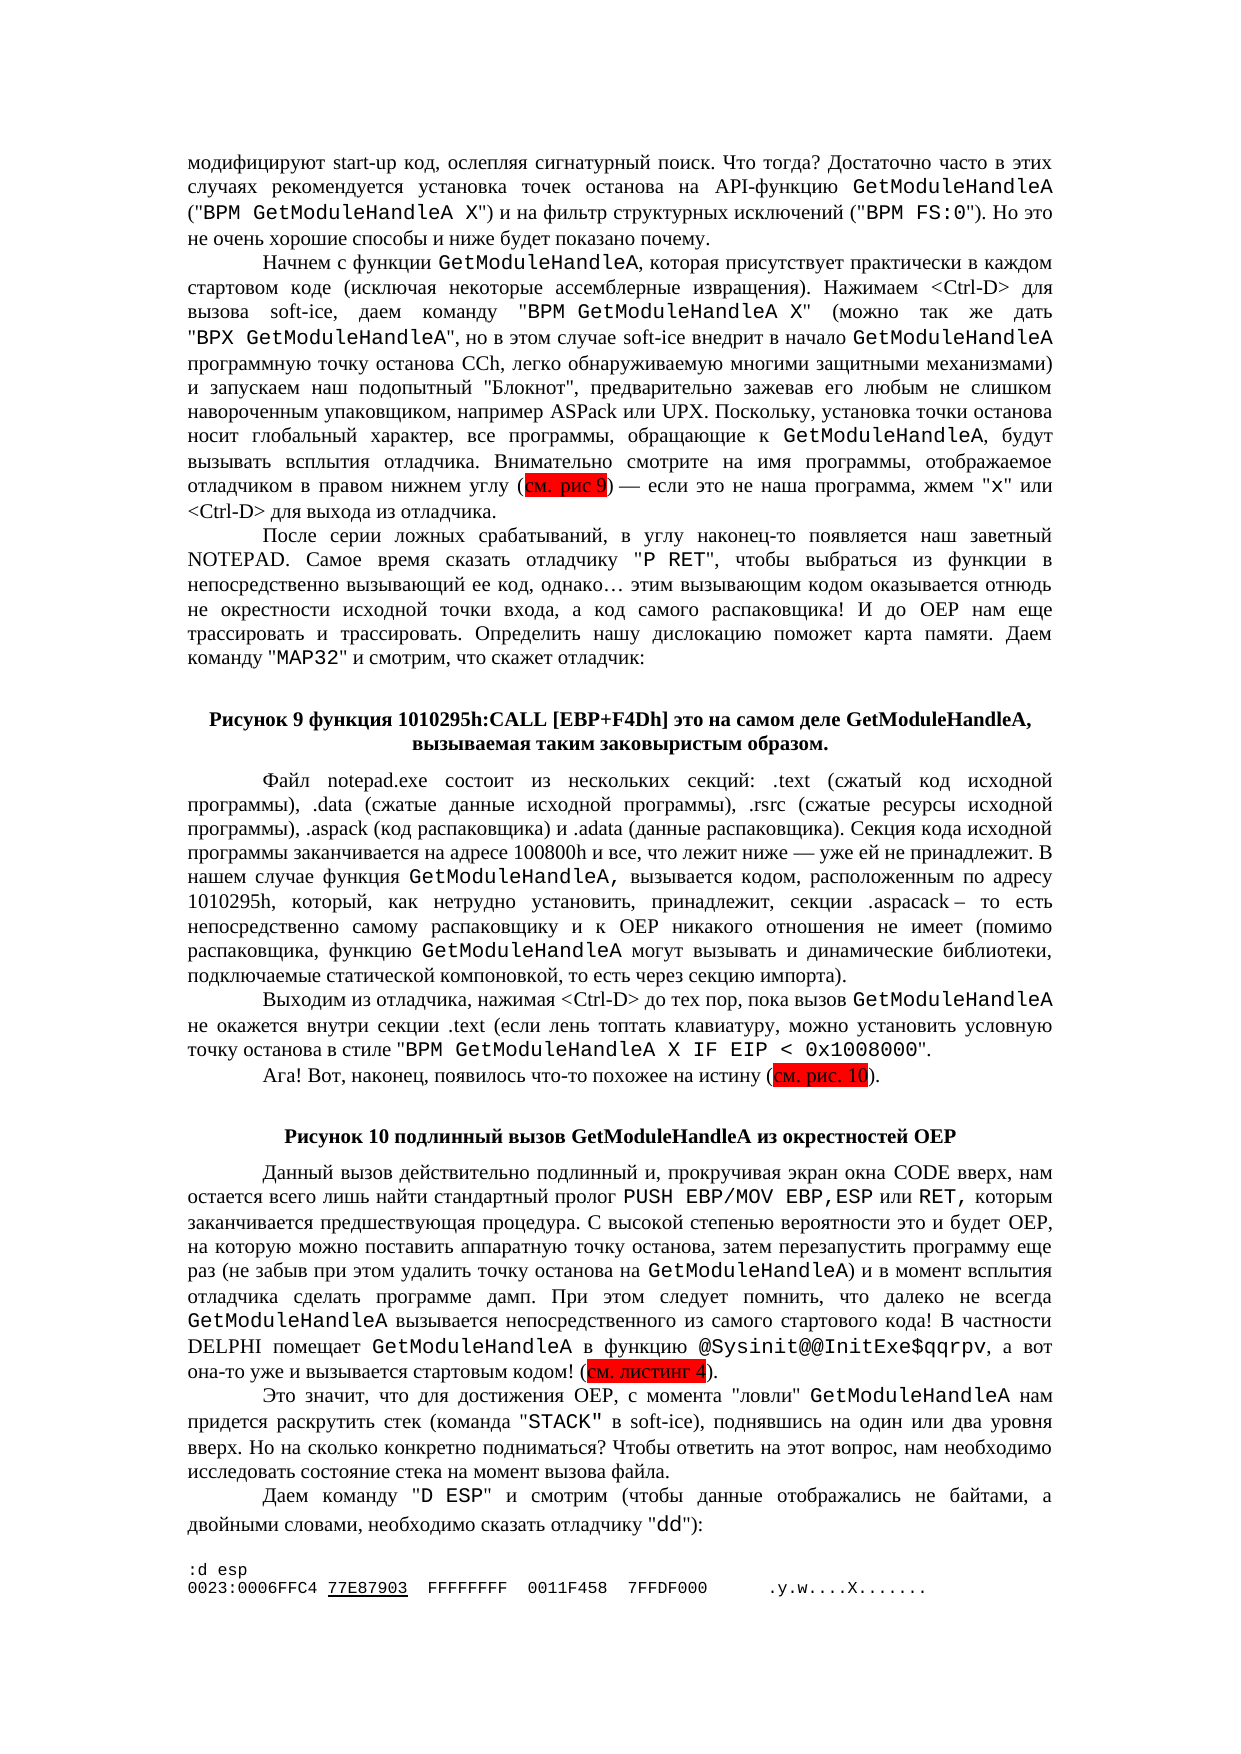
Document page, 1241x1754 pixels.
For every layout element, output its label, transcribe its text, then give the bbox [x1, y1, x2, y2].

text Выходим из отладчика, нажимая <Ctrl-D> до тех пор, пока вызов GetModuleHandleA не окажется внутри секции .text (если лень топтать клавиатуру, можно установить условную точку останова в стиле "BPM GetModuleHandleA X IF EIP < 0x1008000". [187, 987, 1053, 1063]
text Рисунок 9 функция 1010295h:CALL [EBP+F4Dh] это на самом деле GetModuleHandleA, вызываемая таким заковыристым образом. [187, 707, 1053, 755]
text После серии ложных срабатываний, в углу наконец-то появляется наш заветный NOTEPAD. Самое время сказать отладчику "P RET", чтобы выбраться из функции в непосредственно вызывающий ее код, однако… этим вызывающим кодом оказывается отнюдь не окрестности исходной точки входа, а код самого распаковщика! И до OEP нам еще трассировать и трассировать. Определить нашу дислокацию поможет карта памяти. Даем команду "MAP32" и смотрим, что скажет отладчик: [187, 523, 1053, 670]
text Файл notepad.exe состоит из нескольких секций: .text (сжатый код исходной программы), .data (сжатые данные исходной программы), .rsrc (сжатые ресурсы исходной программы), .aspack (код распаковщика) и .adata (данные распаковщика). Секция кода исходной программы заканчивается на адресе 100800h и все, что лежит ниже — уже ей не принадлежит. В нашем случае функция GetModuleHandleA, вызывается кодом, расположенным по адресу 1010295h, который, как нетрудно установить, принадлежит, секции .aspacack – то есть непосредственно самому распаковщику и к OEP никакого отношения не имеет (помимо распаковщика, функцию GetModuleHandleA могут вызывать и динамические библиотеки, подключаемые статической компоновкой, то есть через секцию импорта). [187, 767, 1053, 987]
text 0023:0006FFC4 77E87903 FFFFFFFF 0011F458 7FFDF000 .y.w....X....... [187, 1580, 1053, 1599]
text Это значит, что для достижения OEP, с момента "ловли" GetModuleHandleA нам придется раскрутить стек (команда "STACK" в soft-ice), поднявшись на один или два уровня вверх. Но на сколько конкретно подниматься? Чтобы ответить на этот вопрос, нам необходимо исследовать состояние стека на момент вызова файла. [187, 1383, 1053, 1483]
text Даем команду "D ESP" и смотрим (чтобы данные отображались не байтами, а двойными словами, необходимо сказать отладчику "dd"): [187, 1483, 1053, 1537]
text модифицируют start-up код, ослепляя сигнатурный поиск. Что тогда? Достаточно часто в этих случаях рекомендуется установка точек останова на API-функцию GetModuleHandleA ("BPM GetModuleHandleA X") и на фильтр структурных исключений ("BPM FS:0"). Но это не очень хорошие способы и ниже будет показано почему. [187, 150, 1053, 249]
text :d esp [187, 1561, 1053, 1580]
text Начнем с функции GetModuleHandleA, которая присутствует практически в каждом стартовом коде (исключая некоторые ассемблерные извращения). Нажимаем <Ctrl-D> для вызова soft-ice, даем команду "BPM GetModuleHandleA X" (можно так же дать "BPX GetModuleHandleA", но в этом случае soft-ice внедрит в начало GetModuleHandleA программную точку останова CCh, легко обнаруживаемую многими защитными механизмами) и запускаем наш подопытный "Блокнот", предварительно зажевав его любым не слишком навороченным упаковщиком, например ASPack или UPX. Поскольку, установка точки останова носит глобальный характер, все программы, обращающие к GetModuleHandleA, будут вызывать всплытия отладчика. Внимательно смотрите на имя программы, отображаемое отладчиком в правом нижнем углу (см. рис 9) — если это не наша программа, жмем "x" или <Ctrl-D> для выхода из отладчика. [187, 249, 1053, 523]
text Данный вызов действительно подлинный и, прокручивая экран окна CODE вверх, нам остается всего лишь найти стандартный пролог PUSH EBP/MOV EBP,ESP или RET, которым заканчивается предшествующая процедура. С высокой степенью вероятности это и будет OEP, на которую можно поставить аппаратную точку останова, затем перезапустить программу еще раз (не забыв при этом удалить точку останова на GetModuleHandleA) и в момент всплытия отладчика сделать программе дамп. При этом следует помнить, что далеко не всегда GetModuleHandleA вызывается непосредственного из самого стартового кода! В частности DELPHI помещает GetModuleHandleA в функцию @Sysinit@@InitExe$qqrpv, а вот она-то уже и вызывается стартовым кодом! (см. листинг 4). [187, 1160, 1053, 1383]
text Ага! Вот, наконец, появилось что-то похожее на истину (см. рис. 10). [187, 1063, 1053, 1087]
text Рисунок 10 подлинный вызов GetModuleHandleA из окрестностей OEP [187, 1123, 1053, 1148]
